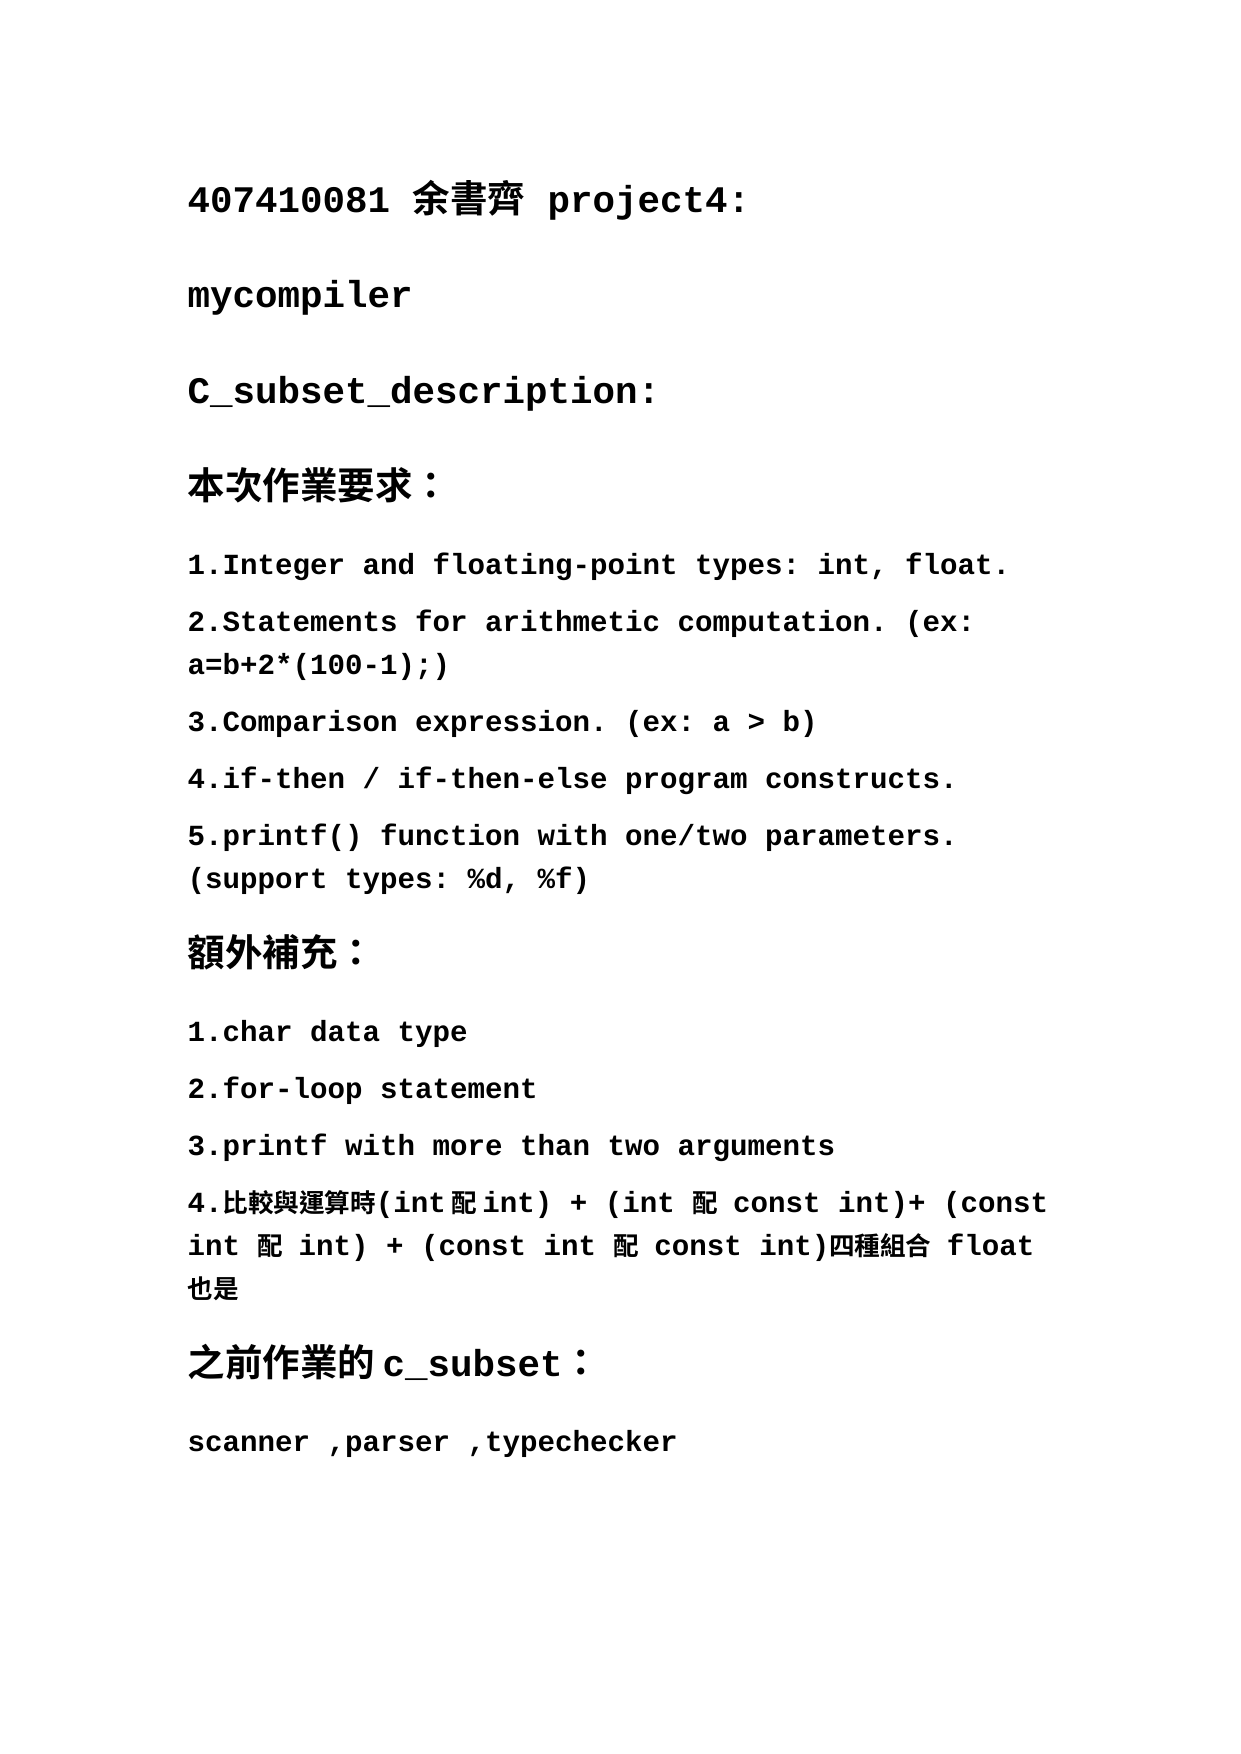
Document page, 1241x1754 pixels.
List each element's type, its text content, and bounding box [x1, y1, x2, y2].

text 本次作業要求： [187, 452, 1053, 527]
text mycompiler [187, 260, 1053, 335]
text 1.Integer and floating-point types: int, float. [187, 548, 1053, 586]
text 407410081 余書齊 project4: [187, 164, 1053, 239]
text C_subset_description: [187, 356, 1053, 431]
text 額外補充： [187, 919, 1053, 994]
text 3.Comparison expression. (ex: a > b) [187, 705, 1053, 743]
text 5.printf() function with one/two parameters. (support types: %d, %f) [187, 819, 1053, 900]
text 3.printf with more than two arguments [187, 1129, 1053, 1167]
text 2.Statements for arithmetic computation. (ex: a=b+2*(100-1);) [187, 605, 1053, 686]
text 之前作業的c_subset： [187, 1329, 1053, 1404]
text 1.char data type [187, 1015, 1053, 1053]
text 4.if-then / if-then-else program constructs. [187, 762, 1053, 800]
text scanner ,parser ,typechecker [187, 1425, 1053, 1462]
text 4.比較與運算時(int配int) + (int 配 const int)+ (const int 配 int) + (const int 配 const int)四種組合 float 也是 [187, 1186, 1053, 1310]
text 2.for-loop statement [187, 1072, 1053, 1110]
